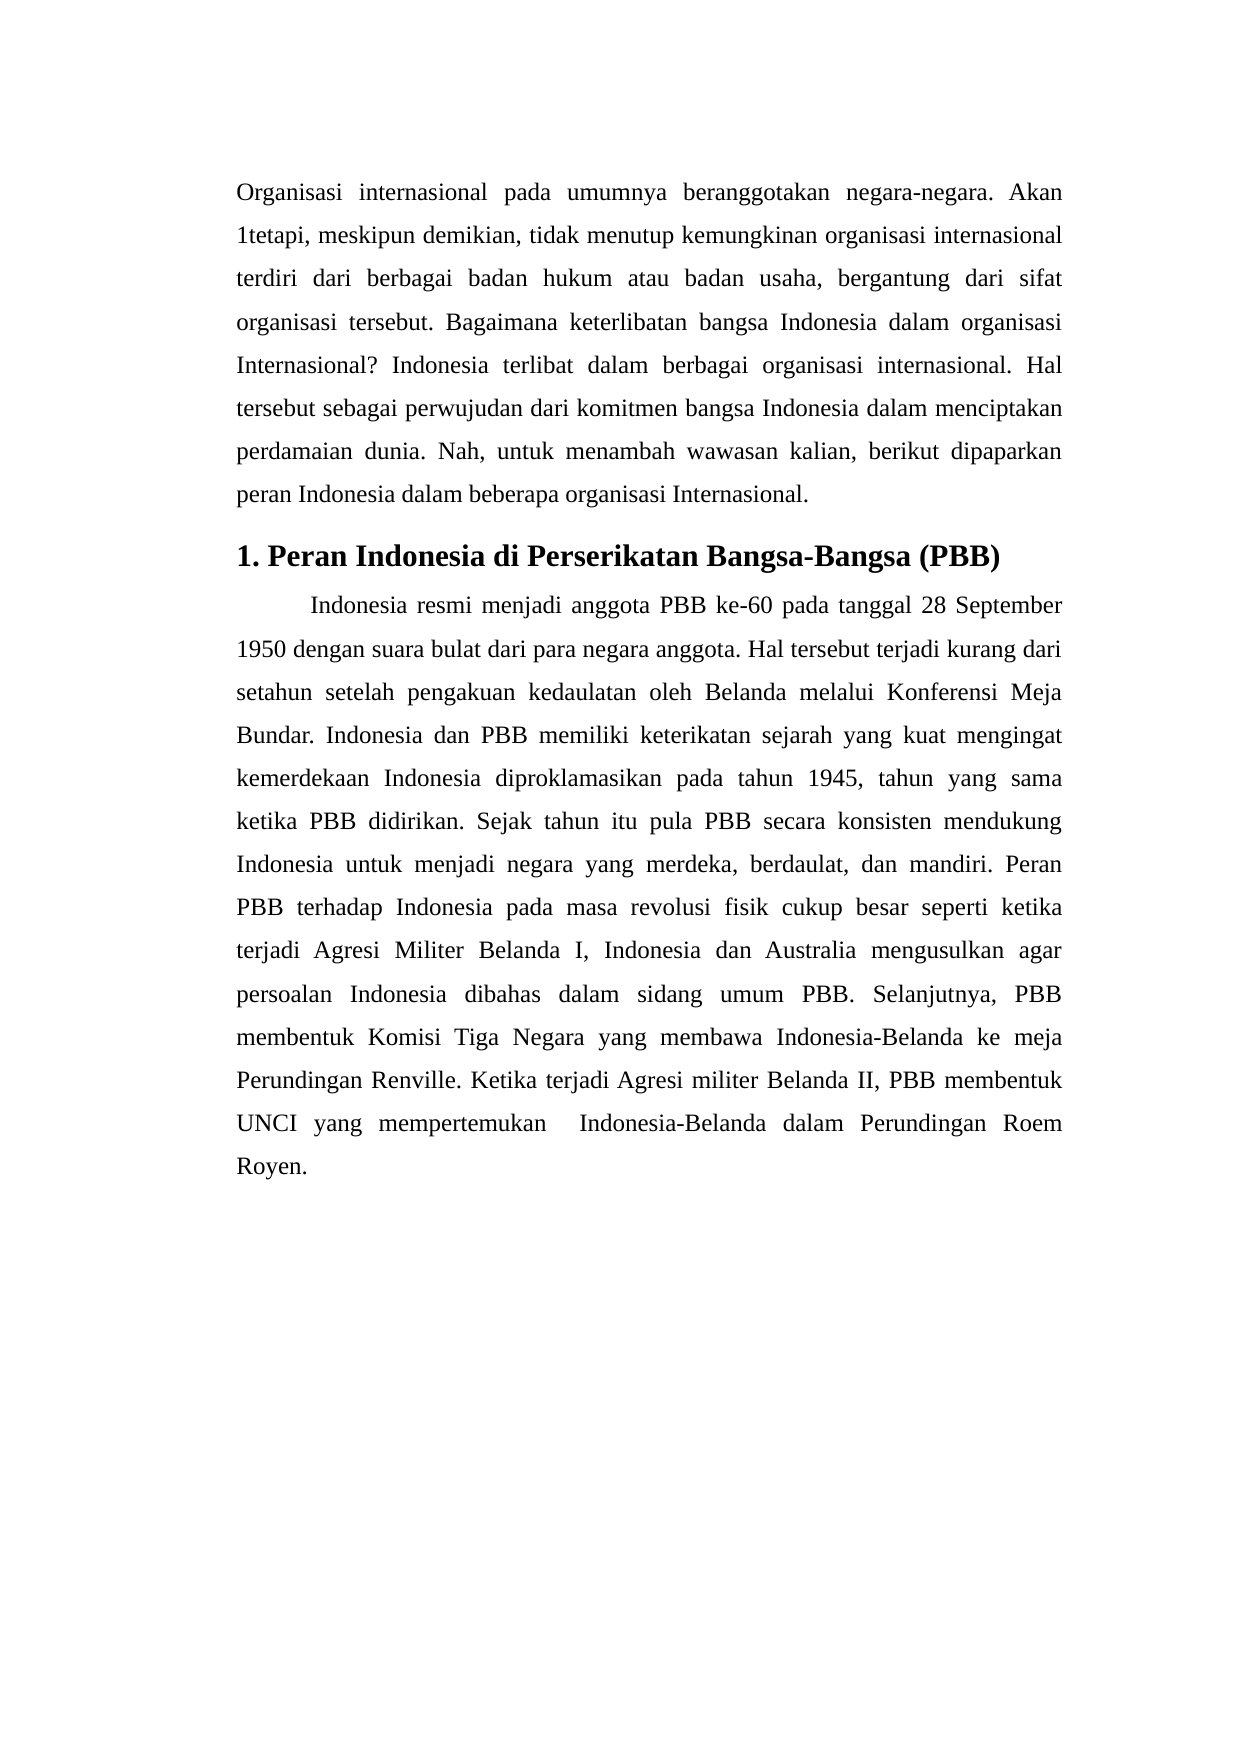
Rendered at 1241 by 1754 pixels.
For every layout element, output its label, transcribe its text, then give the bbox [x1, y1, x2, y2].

text 1. Peran Indonesia di Perserikatan Bangsa-Bangsa (PBB) [236, 537, 1063, 573]
text Organisasi internasional pada umumnya beranggotakan negara-negara. Akan 1tetapi, meskipun demikian, tidak menutup kemungkinan organisasi internasional terdiri dari berbagai badan hukum atau badan usaha, bergantung dari sifat organisasi tersebut. Bagaimana keterlibatan bangsa Indonesia dalam organisasi Internasional? Indonesia terlibat dalam berbagai organisasi internasional. Hal tersebut sebagai perwujudan dari komitmen bangsa Indonesia dalam menciptakan perdamaian dunia. Nah, untuk menambah wawasan kalian, berikut dipaparkan peran Indonesia dalam beberapa organisasi Internasional. [236, 177, 1063, 508]
text Indonesia resmi menjadi anggota PBB ke-60 pada tanggal 28 September 1950 dengan suara bulat dari para negara anggota. Hal tersebut terjadi kurang dari setahun setelah pengakuan kedaulatan oleh Belanda melalui Konferensi Meja Bundar. Indonesia dan PBB memiliki keterikatan sejarah yang kuat mengingat kemerdekaan Indonesia diproklamasikan pada tahun 1945, tahun yang sama ketika PBB didirikan. Sejak tahun itu pula PBB secara konsisten mendukung Indonesia untuk menjadi negara yang merdeka, berdaulat, dan mandiri. Peran PBB terhadap Indonesia pada masa revolusi fisik cukup besar seperti ketika terjadi Agresi Militer Belanda I, Indonesia dan Australia mengusulkan agar persoalan Indonesia dibahas dalam sidang umum PBB. Selanjutnya, PBB membentuk Komisi Tiga Negara yang membawa Indonesia-Belanda ke meja Perundingan Renville. Ketika terjadi Agresi militer Belanda II, PBB membentuk UNCI yang mempertemukan Indonesia-Belanda dalam Perundingan Roem Royen. [236, 591, 1063, 1180]
